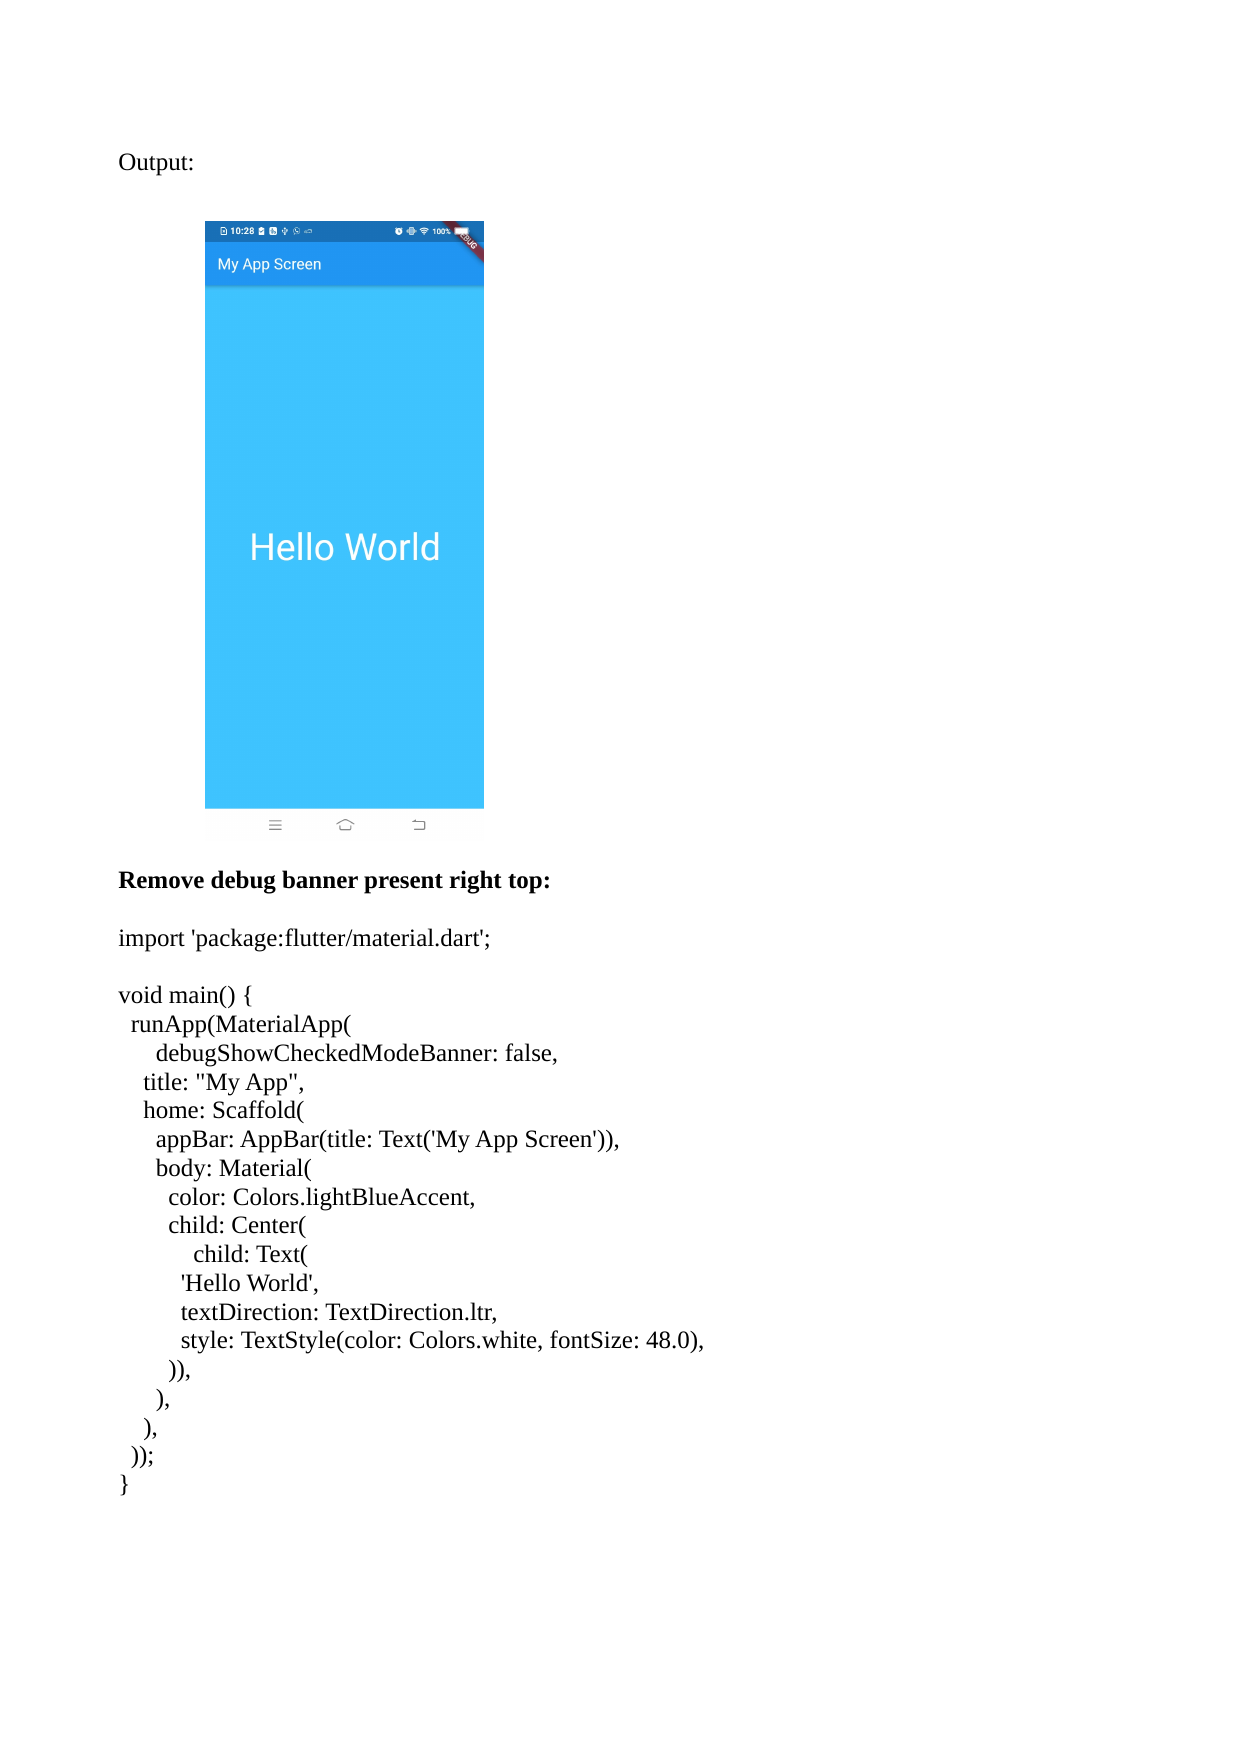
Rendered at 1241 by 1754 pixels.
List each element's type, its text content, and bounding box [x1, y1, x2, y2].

text ), [118, 1383, 1122, 1412]
text 'Hello World', [118, 1268, 1122, 1297]
text debugShowCheckedModeBanner: false, [118, 1038, 1122, 1067]
text title: "My App", [118, 1067, 1122, 1096]
text color: Colors.lightBlueAccent, [118, 1182, 1122, 1211]
text style: TextStyle(color: Colors.white, fontSize: 48.0), [118, 1326, 1122, 1354]
text void main() { [118, 981, 1122, 1009]
text import 'package:flutter/material.dart'; [118, 923, 1122, 952]
text child: Text( [118, 1239, 1122, 1268]
picture [205, 221, 484, 841]
text )); [118, 1441, 1122, 1469]
text runApp(MaterialApp( [118, 1009, 1122, 1038]
text Remove debug banner present right top: [118, 866, 1122, 894]
text home: Scaffold( [118, 1096, 1122, 1124]
text appBar: AppBar(title: Text('My App Screen')), [118, 1124, 1122, 1153]
text body: Material( [118, 1153, 1122, 1182]
text } [118, 1469, 1122, 1498]
text )), [118, 1354, 1122, 1383]
text child: Center( [118, 1211, 1122, 1239]
text textDirection: TextDirection.ltr, [118, 1297, 1122, 1326]
text Output: [118, 147, 1122, 176]
text ), [118, 1412, 1122, 1441]
